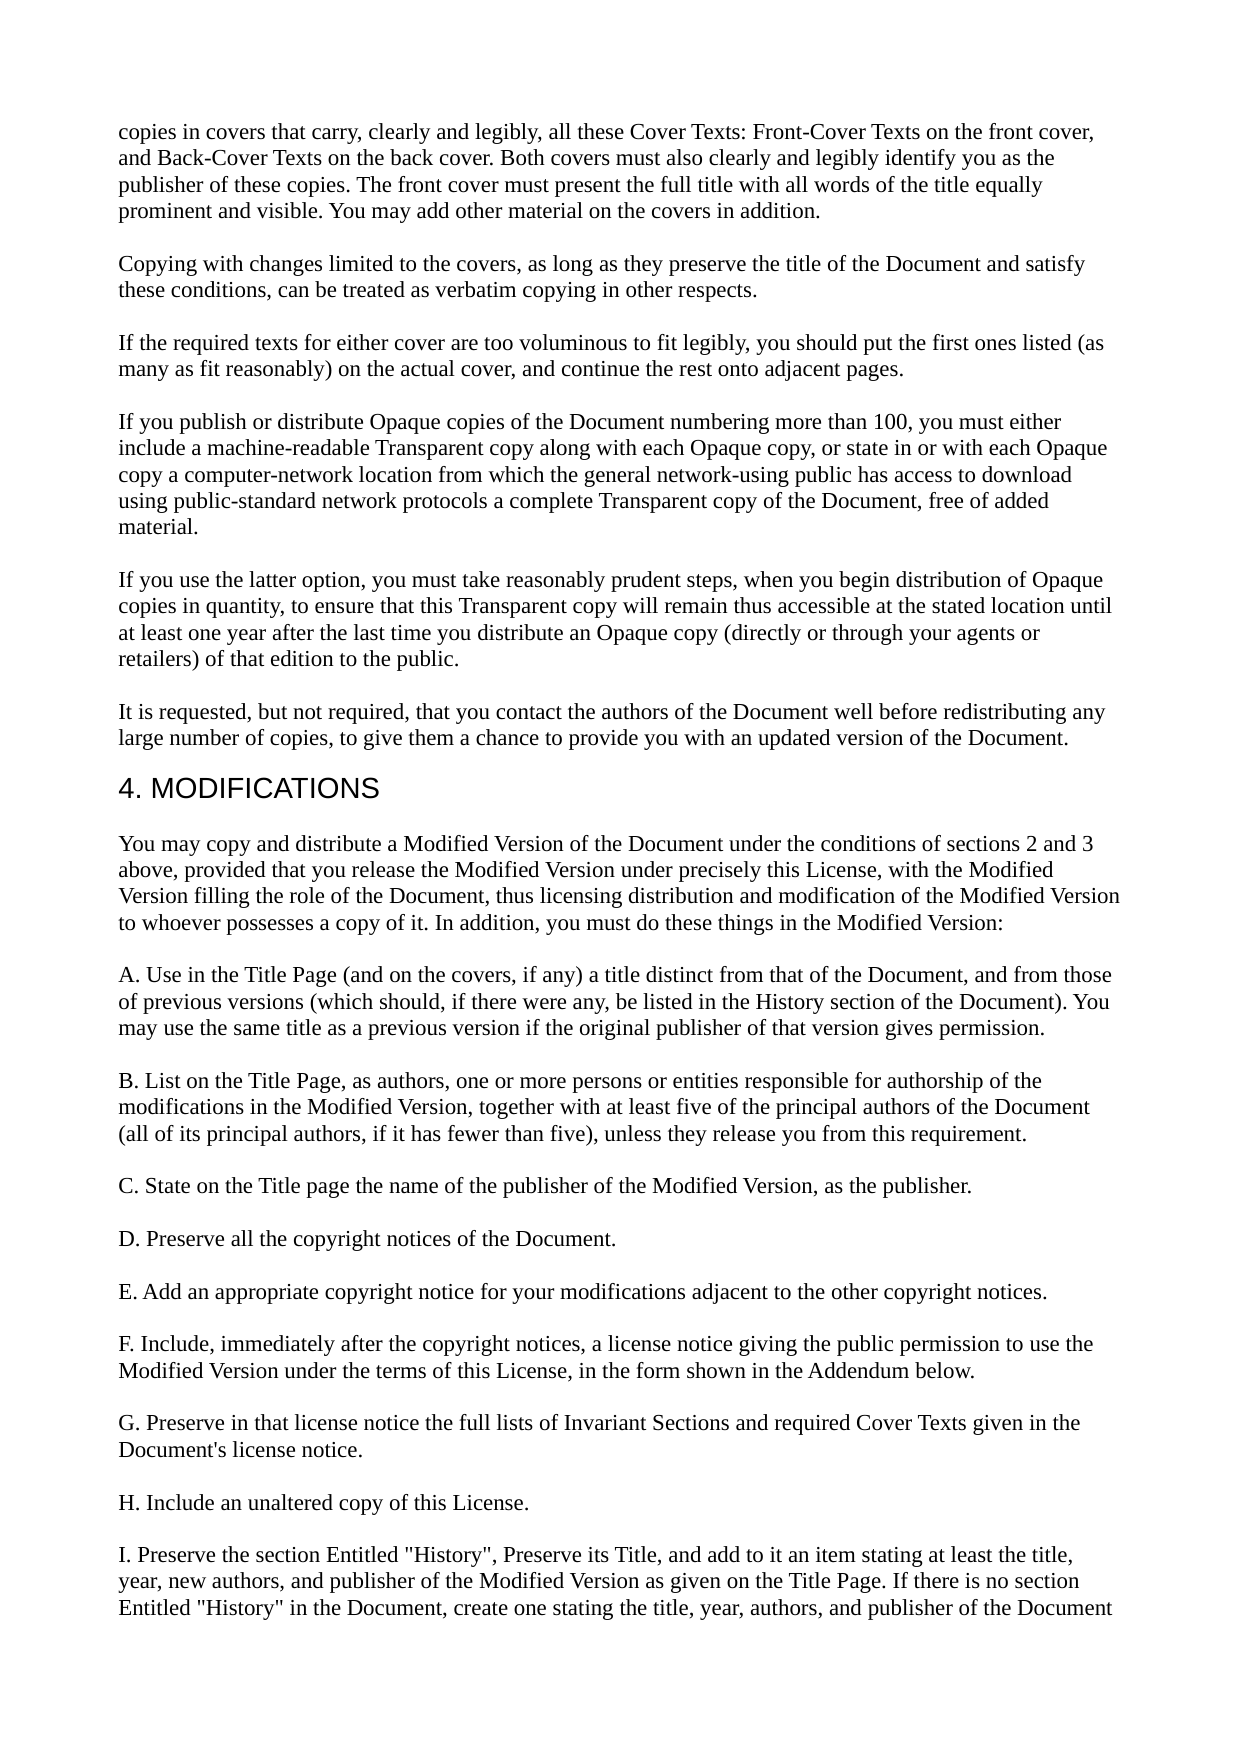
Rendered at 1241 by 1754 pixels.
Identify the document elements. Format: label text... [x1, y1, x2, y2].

text If you publish or distribute Opaque copies of the Document numbering more than 100, you must either include a machine-readable Transparent copy along with each Opaque copy, or state in or with each Opaque copy a computer-network location from which the general network-using public has access to download using public-standard network protocols a complete Transparent copy of the Document, free of added material. [118, 394, 1122, 540]
text copies in covers that carry, clearly and legibly, all these Cover Texts: Front-Cover Texts on the front cover, and Back-Cover Texts on the back cover. Both covers must also clearly and legibly identify you as the publisher of these copies. The front cover must present the full title with all words of the title equally prominent and visible. You may add other material on the covers in addition. [118, 118, 1122, 223]
text B. List on the Title Page, as authors, one or more persons or entities responsible for authorship of the modifications in the Modified Version, together with at least five of the principal authors of the Document (all of its principal authors, if it has fewer than five), unless they release you from this requirement. [118, 1053, 1122, 1146]
text H. Include an unaltered copy of this License. [118, 1475, 1122, 1515]
text You may copy and distribute a Modified Version of the Document under the conditions of sections 2 and 3 above, provided that you release the Modified Version under precisely this License, with the Modified Version filling the role of the Document, thus licensing distribution and modification of the Modified Version to whoever possesses a copy of it. In addition, you must do these things in the Modified Version: [118, 817, 1122, 935]
text G. Preserve in that license notice the full lists of Invariant Sections and required Cover Texts given in the Document's license notice. [118, 1396, 1122, 1462]
text A. Use in the Title Page (and on the covers, if any) a title distinct from that of the Document, and from those of previous versions (which should, if there were any, be listed in the History section of the Document). You may use the same title as a previous version if the original publisher of that version gives permission. [118, 948, 1122, 1041]
text It is requested, but not required, that you contact the authors of the Document well before redistributing any large number of copies, to give them a chance to provide you with an updated version of the Document. [118, 684, 1122, 751]
text E. Add an appropriate copyright notice for your modifications adjacent to the other copyright notices. [118, 1264, 1122, 1304]
text D. Preserve all the copyright notices of the Document. [118, 1211, 1122, 1251]
text 4. MODIFICATIONS [118, 763, 1122, 804]
text If you use the latter option, you must take reasonably prudent steps, when you begin distribution of Opaque copies in quantity, to ensure that this Transparent copy will remain thus accessible at the stated location until at least one year after the last time you distribute an Opaque copy (directly or through your agents or retailers) of that edition to the public. [118, 552, 1122, 672]
text C. State on the Title page the name of the publisher of the Modified Version, as the publisher. [118, 1158, 1122, 1199]
text Copying with changes limited to the covers, as long as they preserve the title of the Document and satisfy these conditions, can be treated as verbatim copying in other respects. [118, 236, 1122, 303]
text F. Include, immediately after the copyright notices, a license notice giving the public permission to use the Modified Version under the terms of this License, in the form shown in the Addendum below. [118, 1317, 1122, 1383]
text If the required texts for either cover are too voluminous to fit legibly, you should put the first ones listed (as many as fit reasonably) on the actual cover, and continue the rest onto adjacent pages. [118, 315, 1122, 382]
text I. Preserve the section Entitled "History", Preserve its Title, and add to it an item stating at least the title, year, new authors, and publisher of the Modified Version as given on the Title Page. If there is no section Entitled "History" in the Document, create one stating the title, year, authors, and publisher of the Document [118, 1527, 1122, 1620]
